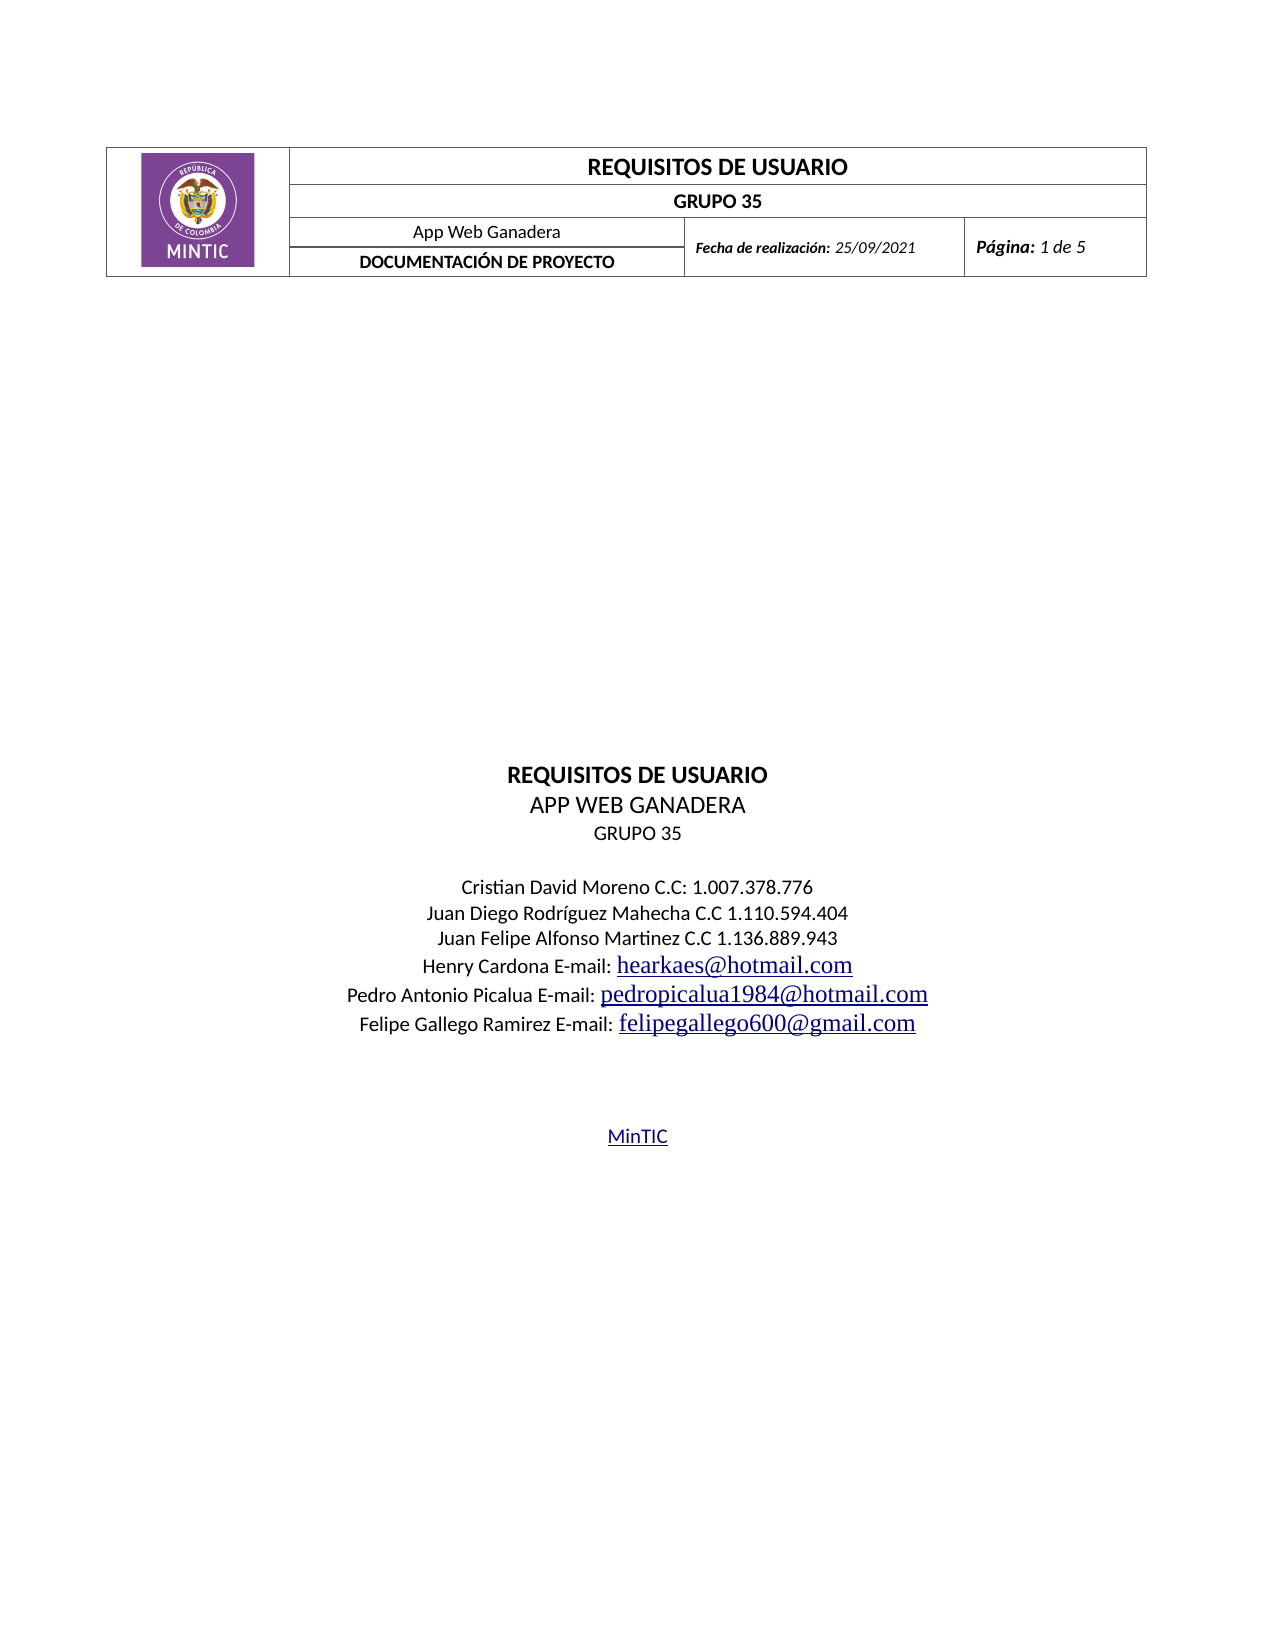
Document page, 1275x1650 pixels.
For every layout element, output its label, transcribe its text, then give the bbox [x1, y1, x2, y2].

text REQUISITOS DE USUARIO [118, 759, 1157, 790]
text MinTIC [118, 1123, 1157, 1148]
text Henry Cardona E-mail: hearkaes@hotmail.com [118, 951, 1157, 979]
text Felipe Gallego Ramirez E-mail: felipegallego600@gmail.com [118, 1008, 1157, 1037]
text Cristian David Moreno C.C: 1.007.378.776 [118, 874, 1157, 900]
text Juan Diego Rodríguez Mahecha C.C 1.110.594.404 [118, 900, 1157, 925]
text Juan Felipe Alfonso Martinez C.C 1.136.889.943 [118, 925, 1157, 951]
picture [141, 153, 255, 267]
text GRUPO 35 [118, 820, 1157, 846]
text APP WEB GANADERA [118, 790, 1157, 820]
text Pedro Antonio Picalua E-mail: pedropicalua1984@hotmail.com [118, 979, 1157, 1008]
